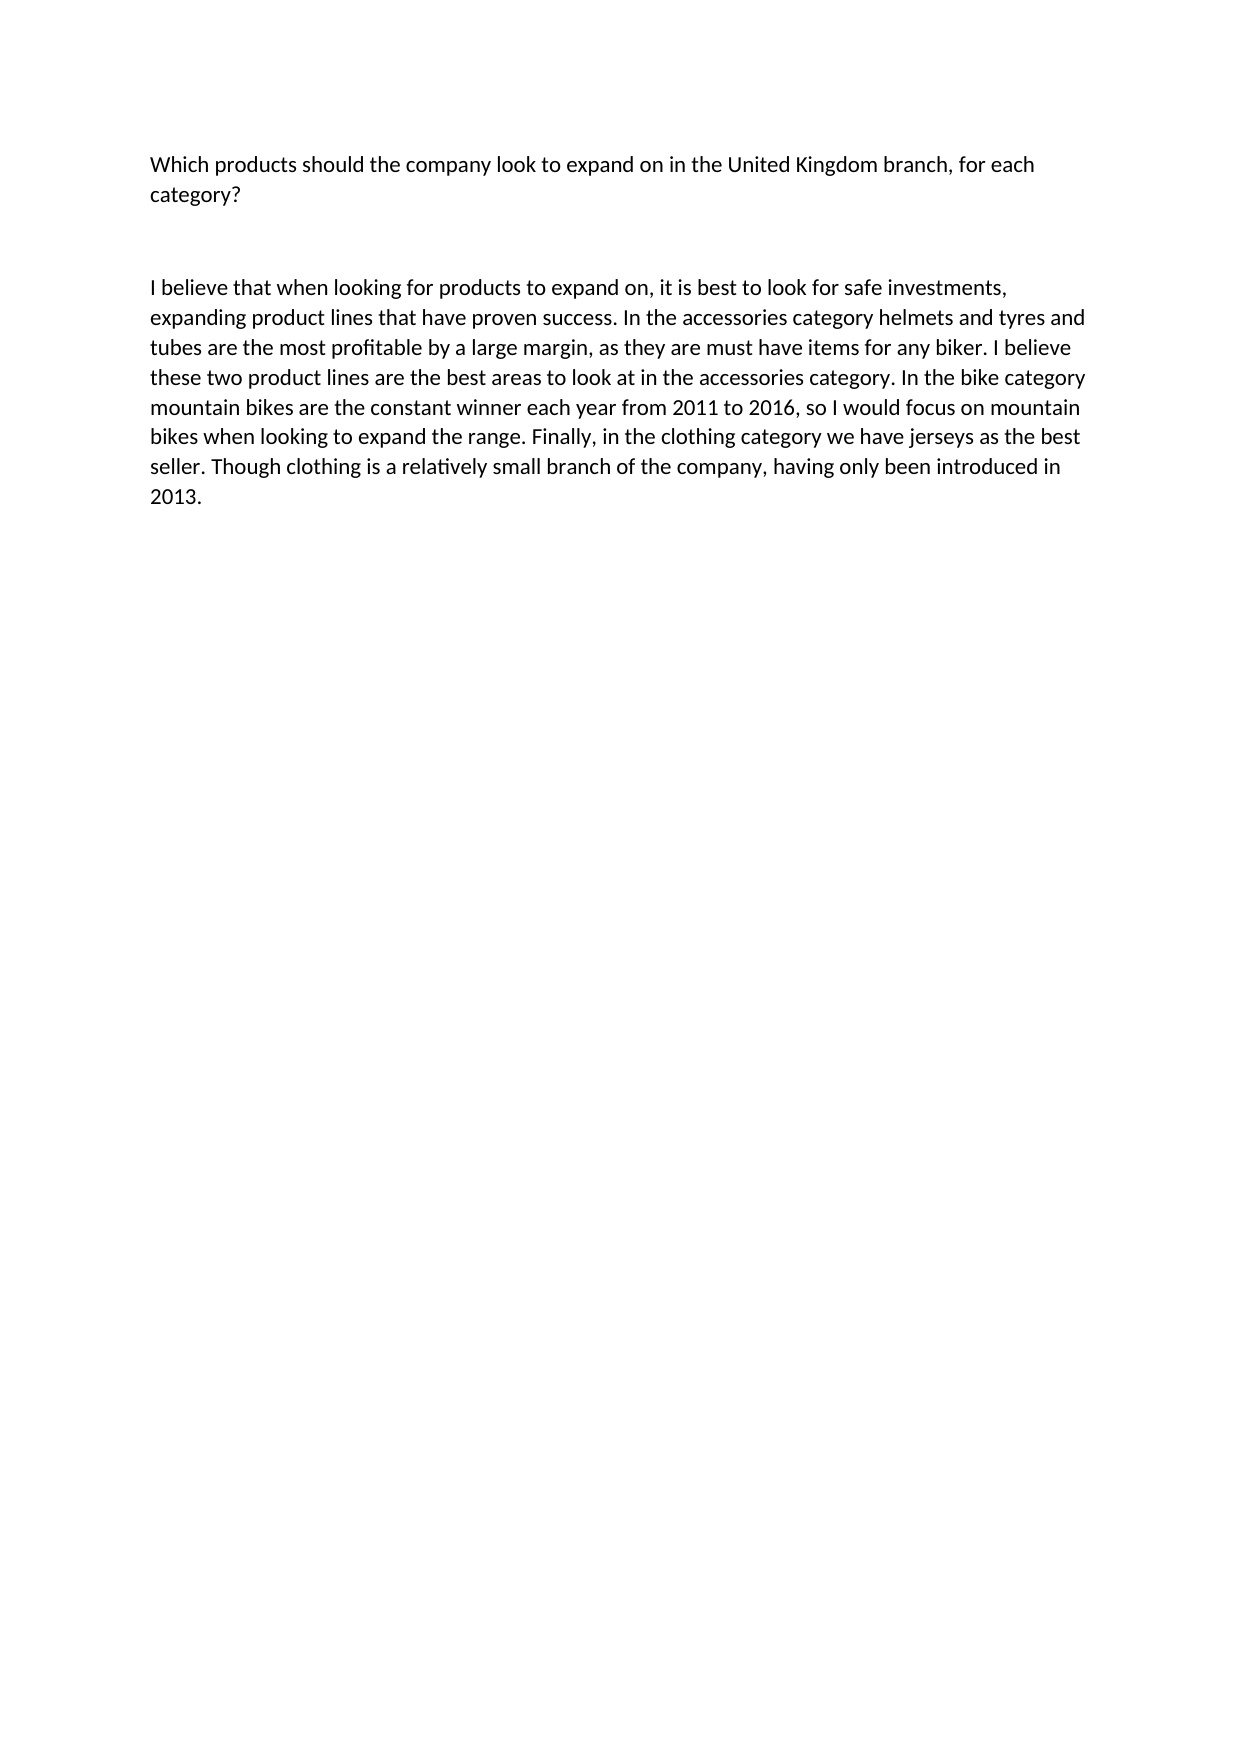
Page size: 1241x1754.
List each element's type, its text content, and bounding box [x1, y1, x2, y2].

text Which products should the company look to expand on in the United Kingdom branch, for each category? [150, 150, 1090, 208]
text I believe that when looking for products to expand on, it is best to look for safe investments, expanding product lines that have proven success. In the accessories category helmets and tyres and tubes are the most profitable by a large margin, as they are must have items for any biker. I believe these two product lines are the best areas to look at in the accessories category. In the bike category mountain bikes are the constant winner each year from 2011 to 2016, so I would focus on mountain bikes when looking to expand the range. Finally, in the clothing category we have jerseys as the best seller. Though clothing is a relatively small branch of the company, having only been introduced in 2013. [150, 273, 1090, 510]
